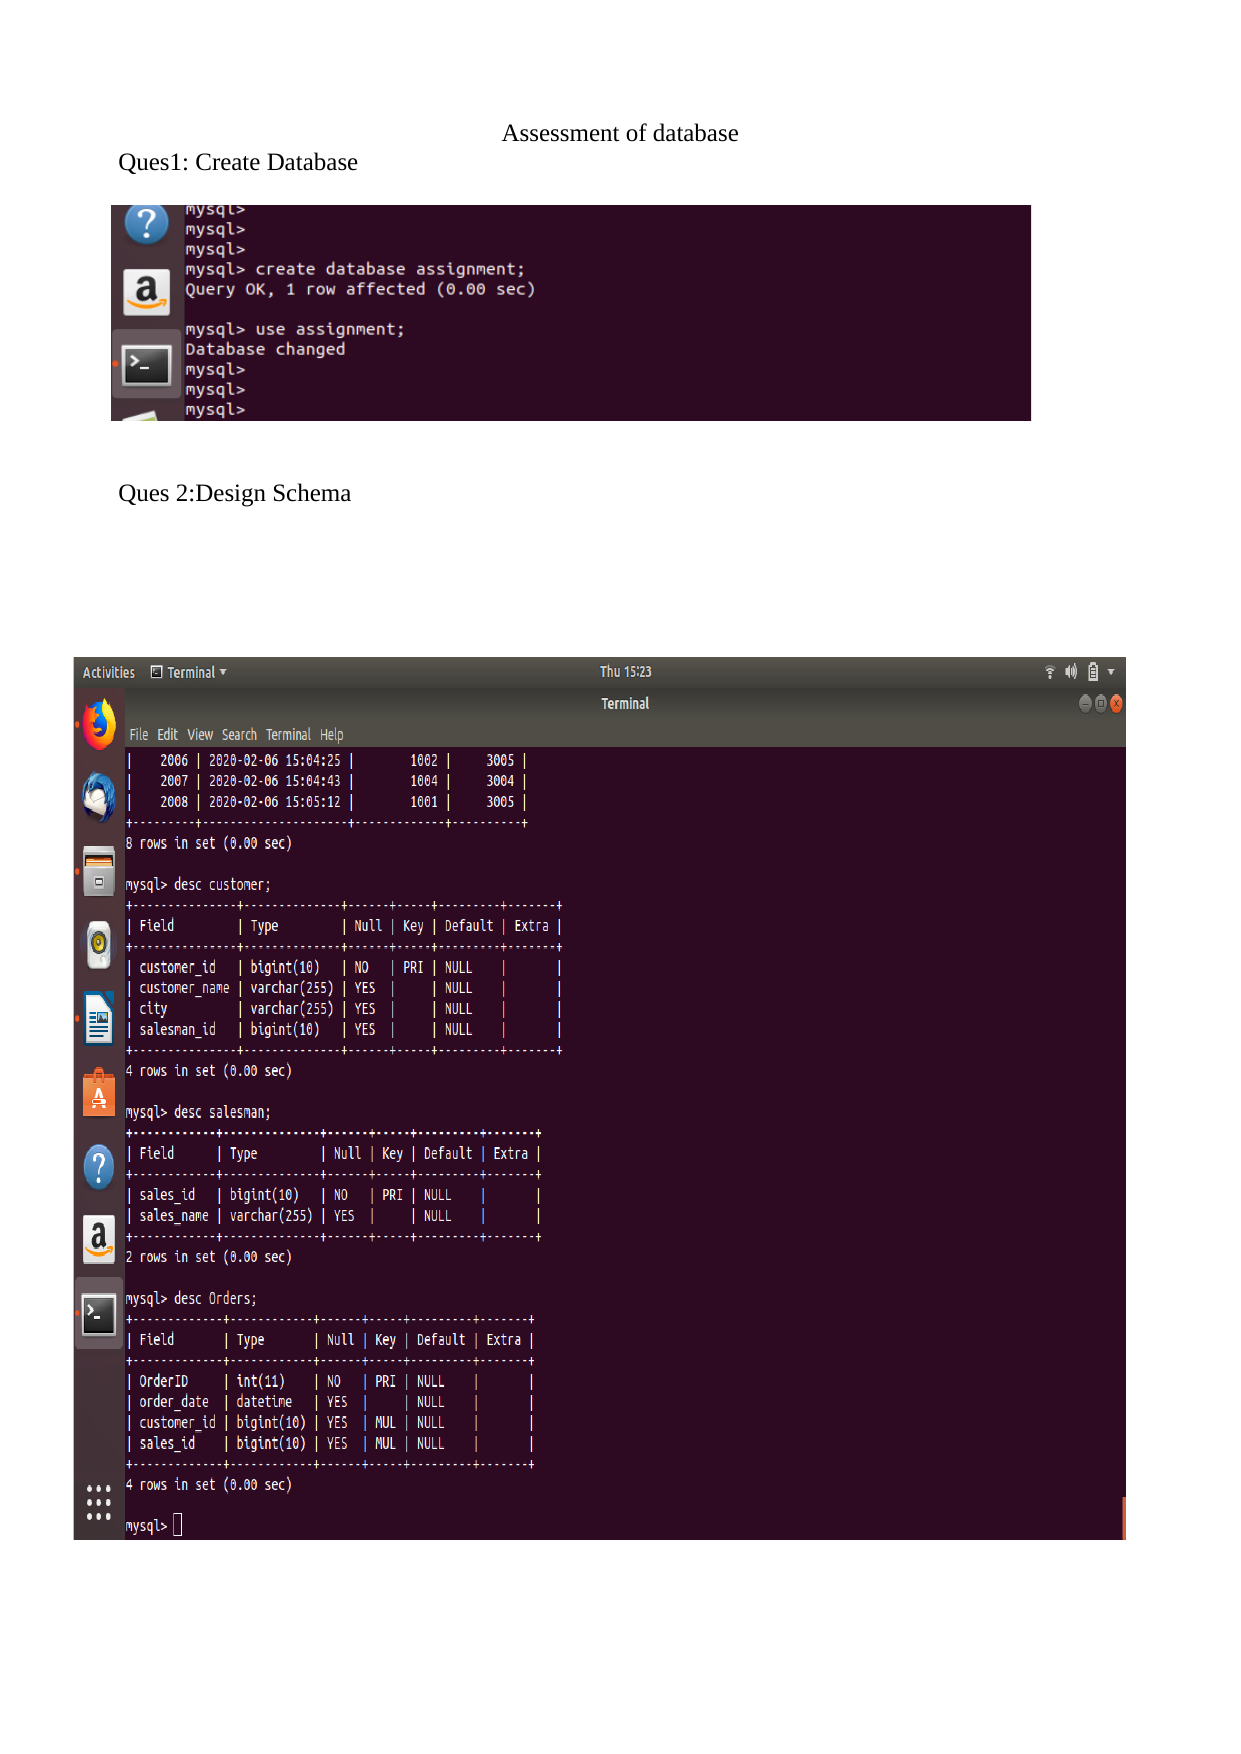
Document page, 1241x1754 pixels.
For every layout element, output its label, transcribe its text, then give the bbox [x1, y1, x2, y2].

text Ques1: Create Database [118, 147, 1122, 176]
picture [73, 657, 1126, 1540]
text Ques 2:Design Schema [118, 478, 1122, 507]
text Assessment of database [118, 118, 1122, 147]
